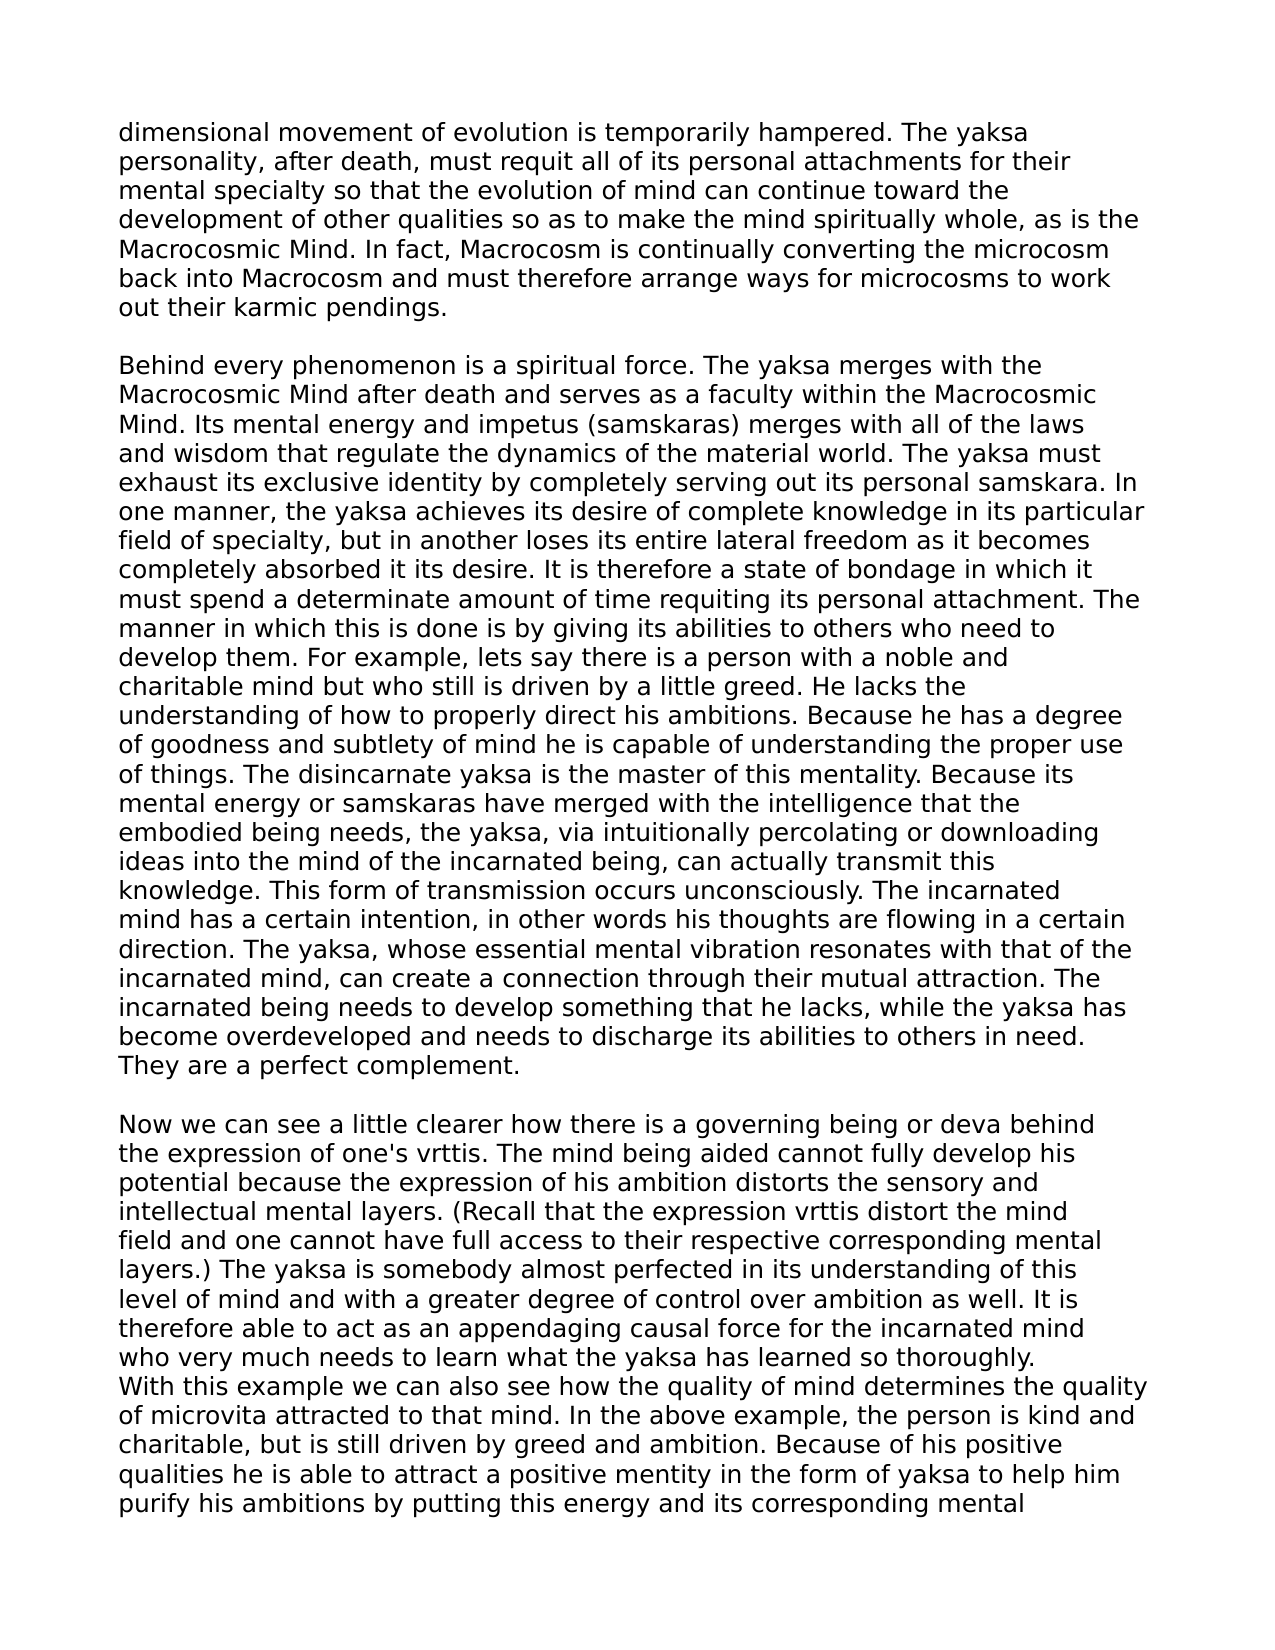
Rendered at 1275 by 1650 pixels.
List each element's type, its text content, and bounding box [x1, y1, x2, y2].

text back into Macrocosm and must therefore arrange ways for microcosms to work [118, 264, 1157, 293]
text charitable, but is still driven by greed and ambition. Because of his positive [118, 1431, 1157, 1460]
text understanding of how to properly direct his ambitions. Because he has a degree [118, 701, 1157, 731]
text of goodness and subtlety of mind he is capable of understanding the proper use [118, 731, 1157, 760]
text incarnated mind, can create a connection through their mutual attraction. The [118, 964, 1157, 993]
text one manner, the yaksa achieves its desire of complete knowledge in its particular [118, 497, 1157, 526]
text exhaust its exclusive identity by completely serving out its personal samskara. In [118, 468, 1157, 497]
text personality, after death, must requit all of its personal attachments for their [118, 147, 1157, 176]
text embodied being needs, the yaksa, via intuitionally percolating or downloading [118, 818, 1157, 847]
text therefore able to act as an appendaging causal force for the incarnated mind [118, 1314, 1157, 1343]
text and wisdom that regulate the dynamics of the material world. The yaksa must [118, 439, 1157, 468]
text level of mind and with a greater degree of control over ambition as well. It is [118, 1285, 1157, 1314]
text With this example we can also see how the quality of mind determines the quality [118, 1372, 1157, 1401]
text layers.) The yaksa is somebody almost perfected in its understanding of this [118, 1256, 1157, 1285]
text out their karmic pendings. [118, 293, 1157, 322]
text development of other qualities so as to make the mind spiritually whole, as is the [118, 206, 1157, 235]
text potential because the expression of his ambition distorts the sensory and [118, 1168, 1157, 1197]
text charitable mind but who still is driven by a little greed. He lacks the [118, 672, 1157, 701]
text who very much needs to learn what the yaksa has learned so thoroughly. [118, 1343, 1157, 1372]
text become overdeveloped and needs to discharge its abilities to others in need. [118, 1022, 1157, 1051]
text They are a perfect complement. [118, 1051, 1157, 1081]
text must spend a determinate amount of time requiting its personal attachment. The [118, 585, 1157, 614]
text mental specialty so that the evolution of mind can continue toward the [118, 176, 1157, 206]
text dimensional movement of evolution is temporarily hampered. The yaksa [118, 118, 1157, 147]
text qualities he is able to attract a positive mentity in the form of yaksa to help him [118, 1460, 1157, 1489]
text Mind. Its mental energy and impetus (samskaras) merges with all of the laws [118, 410, 1157, 439]
text manner in which this is done is by giving its abilities to others who need to [118, 614, 1157, 643]
text direction. The yaksa, whose essential mental vibration resonates with that of the [118, 935, 1157, 964]
text Now we can see a little clearer how there is a governing being or deva behind [118, 1110, 1157, 1139]
text field of specialty, but in another loses its entire lateral freedom as it becomes [118, 526, 1157, 556]
text Behind every phenomenon is a spiritual force. The yaksa merges with the [118, 351, 1157, 381]
text Macrocosmic Mind after death and serves as a faculty within the Macrocosmic [118, 381, 1157, 410]
text purify his ambitions by putting this energy and its corresponding mental [118, 1489, 1157, 1518]
text completely absorbed it its desire. It is therefore a state of bondage in which it [118, 556, 1157, 585]
text ideas into the mind of the incarnated being, can actually transmit this [118, 847, 1157, 876]
text field and one cannot have full access to their respective corresponding mental [118, 1226, 1157, 1256]
text mind has a certain intention, in other words his thoughts are flowing in a certain [118, 906, 1157, 935]
text develop them. For example, lets say there is a person with a noble and [118, 643, 1157, 672]
text Macrocosmic Mind. In fact, Macrocosm is continually converting the microcosm [118, 235, 1157, 264]
text incarnated being needs to develop something that he lacks, while the yaksa has [118, 993, 1157, 1022]
text mental energy or samskaras have merged with the intelligence that the [118, 789, 1157, 818]
text knowledge. This form of transmission occurs unconsciously. The incarnated [118, 876, 1157, 906]
text of things. The disincarnate yaksa is the master of this mentality. Because its [118, 760, 1157, 789]
text of microvita attracted to that mind. In the above example, the person is kind and [118, 1401, 1157, 1431]
text the expression of one's vrttis. The mind being aided cannot fully develop his [118, 1139, 1157, 1168]
text intellectual mental layers. (Recall that the expression vrttis distort the mind [118, 1197, 1157, 1226]
